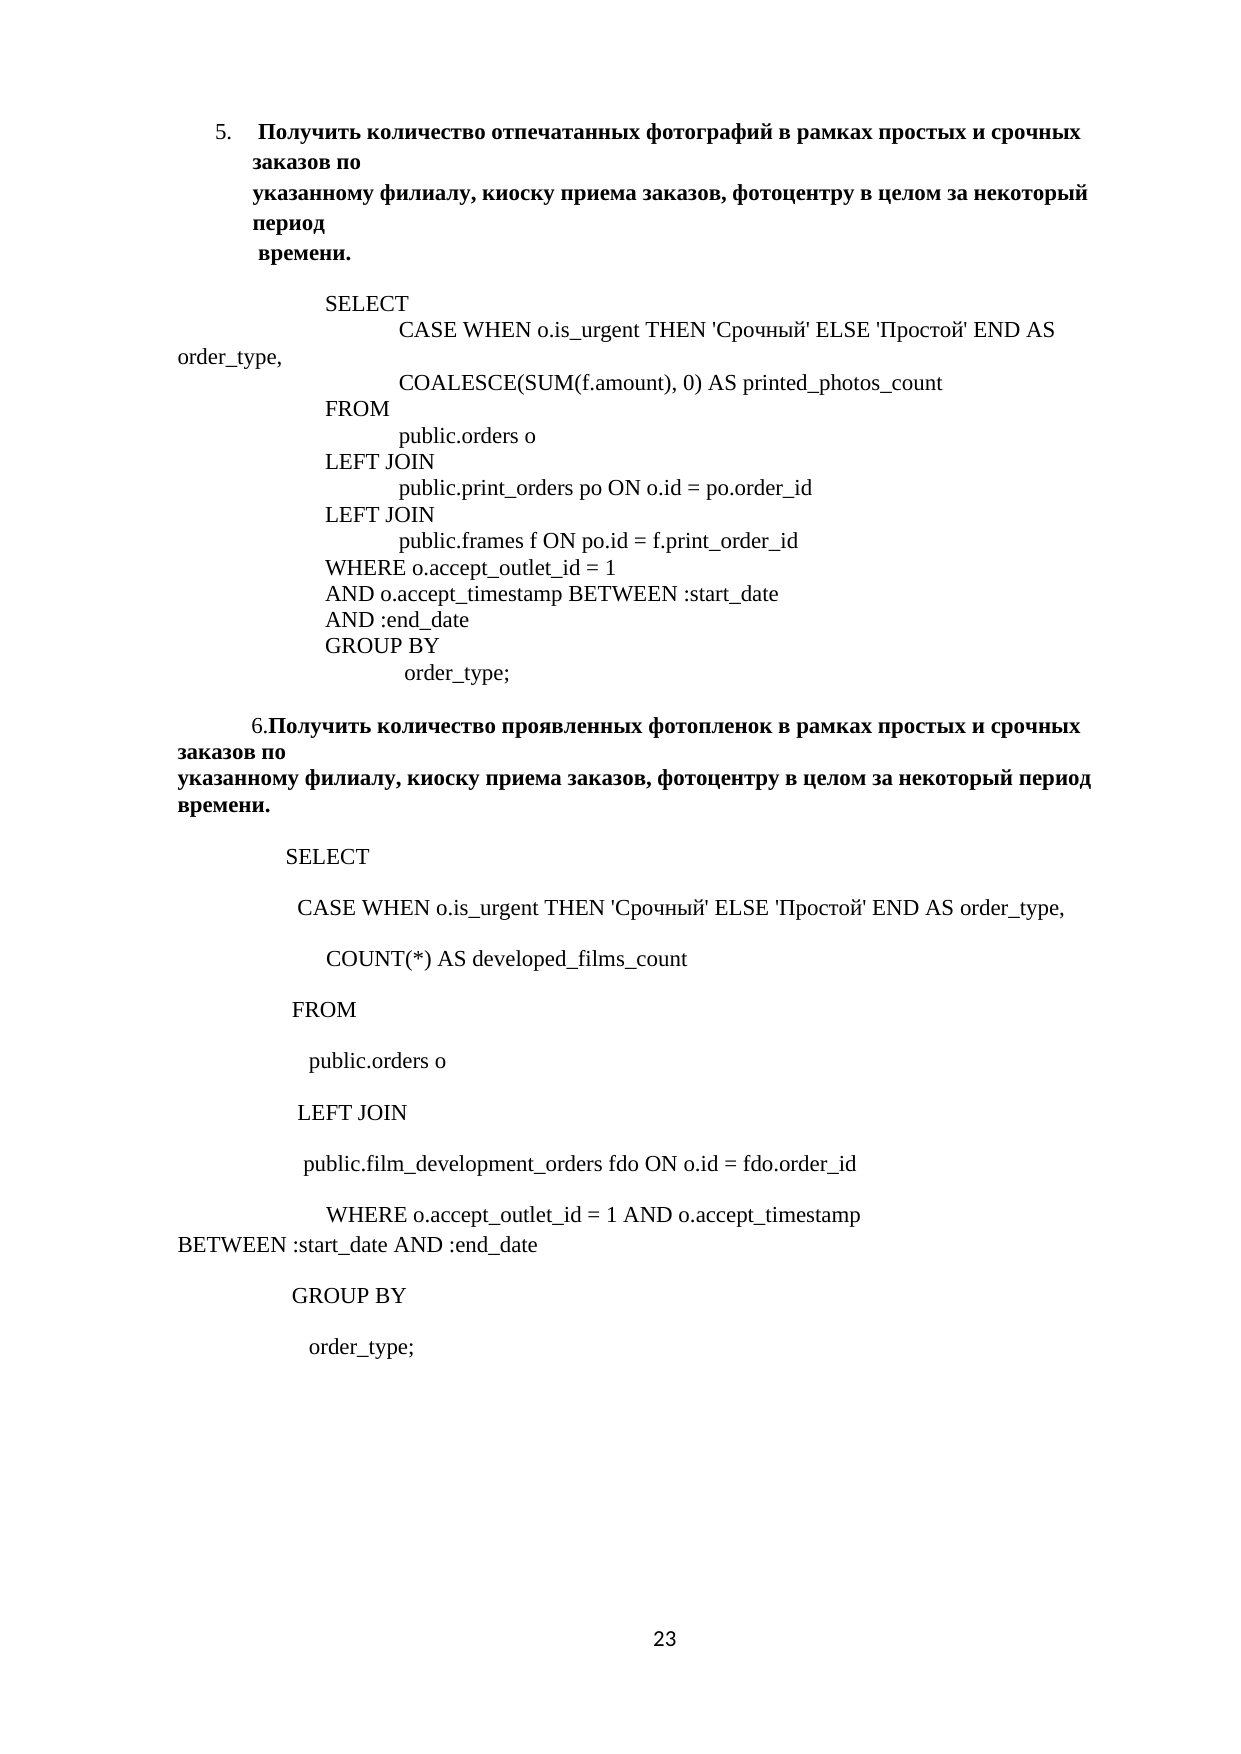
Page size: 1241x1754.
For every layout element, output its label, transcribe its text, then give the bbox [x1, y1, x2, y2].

text public.film_development_orders fdo ON o.id = fdo.order_id [177, 1150, 1152, 1176]
text public.print_orders po ON o.id = po.order_id [177, 474, 1152, 501]
text LEFT JOIN [177, 448, 1152, 474]
text GROUP BY [177, 1282, 1152, 1308]
text LEFT JOIN [177, 501, 1152, 527]
text AND o.accept_timestamp BETWEEN :start_date [177, 580, 1152, 606]
text order_type; [177, 1333, 1152, 1359]
text FROM [177, 997, 1152, 1023]
text SELECT [177, 843, 1152, 870]
text AND :end_date [177, 606, 1152, 633]
text LEFT JOIN [177, 1099, 1152, 1125]
text order_type; [177, 659, 1152, 685]
text SELECT [177, 290, 1152, 316]
text COALESCE(SUM(f.amount), 0) AS printed_photos_count [177, 369, 1152, 395]
list Получить количество отпечатанных фотографий в рамках простых и срочных заказов по указанному филиалу, киоску приема заказов, фотоцентру в целом за некоторый период времени. [215, 118, 1152, 265]
text FROM [177, 395, 1152, 422]
text WHERE o.accept_outlet_id = 1 AND o.accept_timestamp BETWEEN :start_date AND :end_date [177, 1201, 1152, 1257]
text public.orders o [177, 422, 1152, 448]
text COUNT(*) AS developed_films_count [177, 946, 1152, 972]
text WHERE o.accept_outlet_id = 1 [177, 553, 1152, 580]
text CASE WHEN o.is_urgent THEN 'Срочный' ELSE 'Простой' END AS order_type, [177, 316, 1152, 369]
text CASE WHEN o.is_urgent THEN 'Срочный' ELSE 'Простой' END AS order_type, [177, 894, 1152, 921]
text public.orders o [177, 1048, 1152, 1074]
text GROUP BY [177, 633, 1152, 659]
text public.frames f ON po.id = f.print_order_id [177, 527, 1152, 553]
text 6.Получить количество проявленных фотопленок в рамках простых и срочных заказов по указанному филиалу, киоску приема заказов, фотоцентру в целом за некоторый период времени. [177, 712, 1152, 817]
